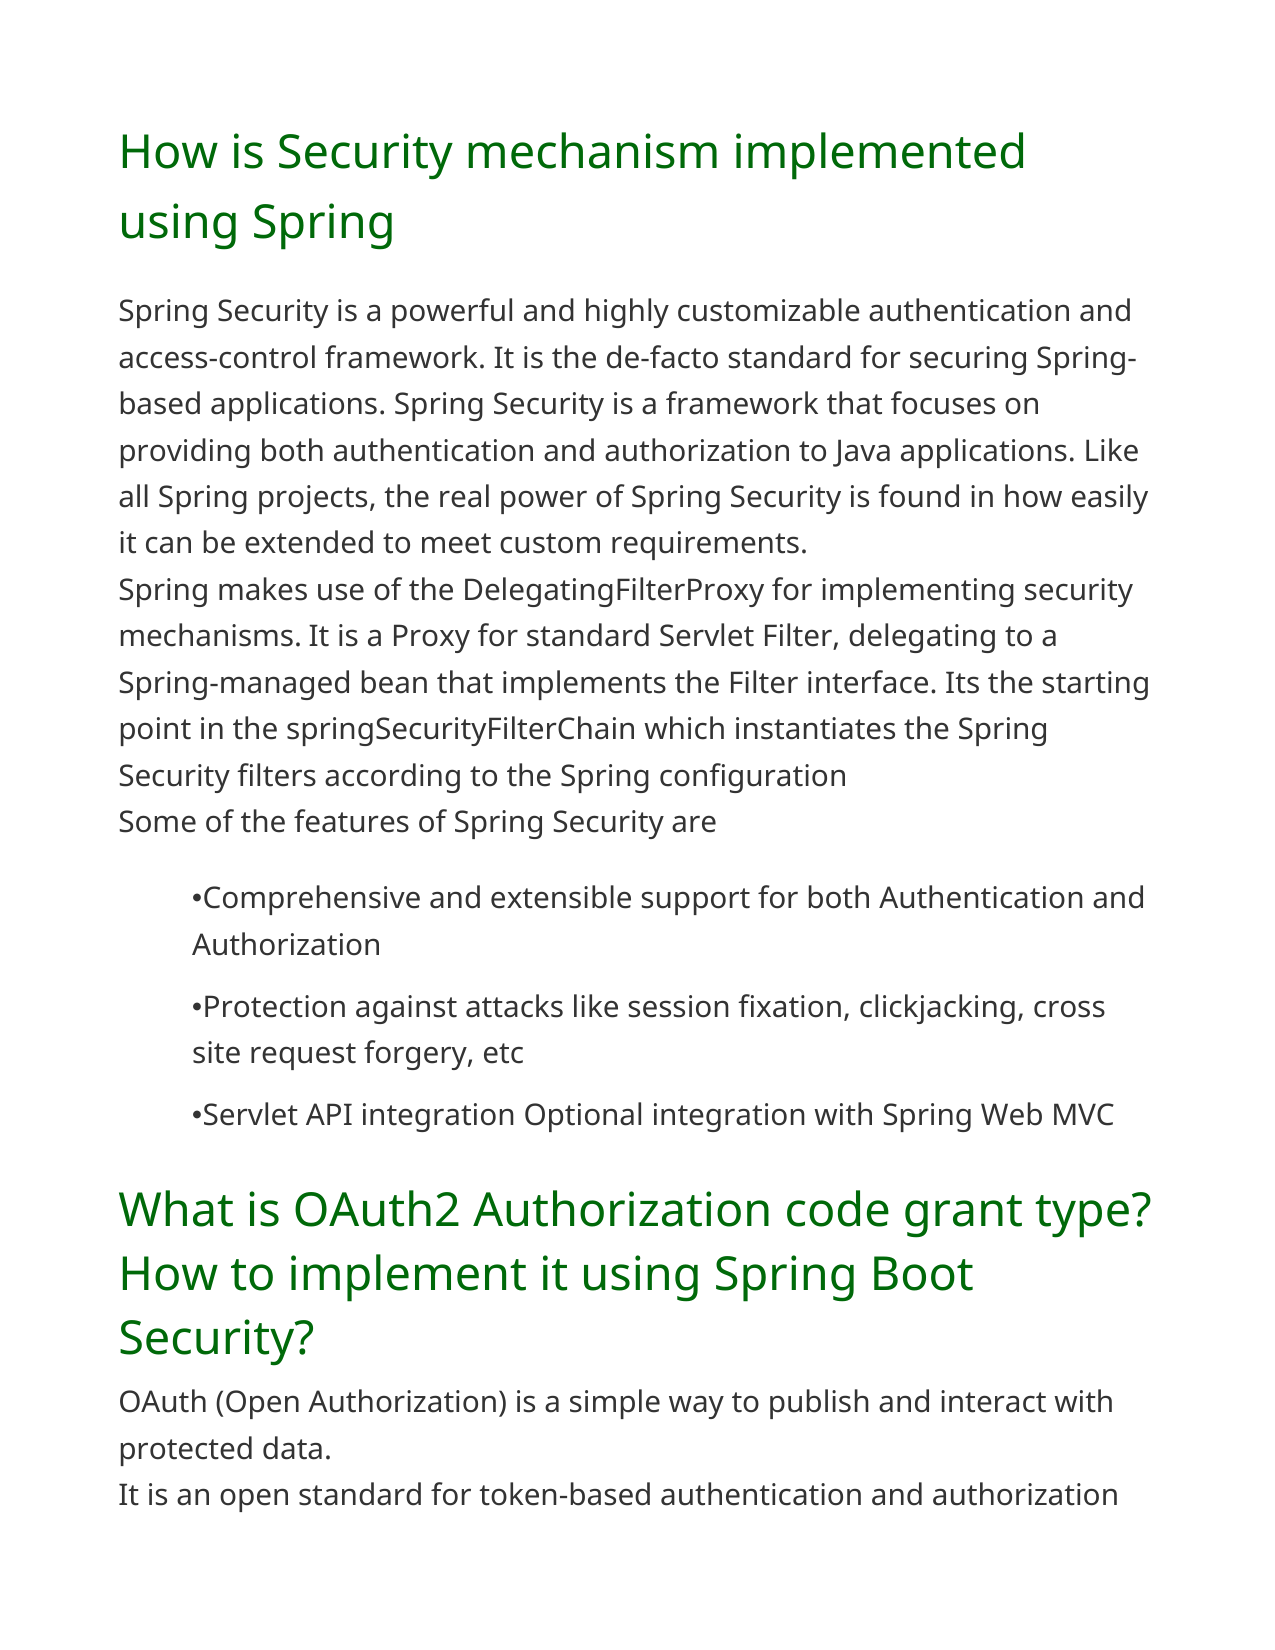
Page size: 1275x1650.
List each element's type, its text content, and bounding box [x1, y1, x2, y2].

subtitle What is OAuth2 Authorization code grant type? How to implement it using Spring Boot Security? [118, 1177, 1157, 1368]
subtitle How is Security mechanism implemented using Spring [118, 118, 1157, 252]
list Protection against attacks like session fixation, clickjacking, cross site request forgery, etc [118, 985, 1157, 1072]
text Spring Security is a powerful and highly customizable authentication and access-control framework. It is the de-facto standard for securing Spring-based applications. Spring Security is a framework that focuses on providing both authentication and authorization to Java applications. Like all Spring projects, the real power of Spring Security is found in how easily it can be extended to meet custom requirements. Spring makes use of the DelegatingFilterProxy for implementing security mechanisms. It is a Proxy for standard Servlet Filter, delegating to a Spring-managed bean that implements the Filter interface. Its the starting point in the springSecurityFilterChain which instantiates the Spring Security filters according to the Spring configuration Some of the features of Spring Security are [118, 290, 1157, 841]
text OAuth (Open Authorization) is a simple way to publish and interact with protected data. It is an open standard for token-based authentication and authorization [118, 1381, 1157, 1514]
list Servlet API integration Optional integration with Spring Web MVC [118, 1094, 1157, 1134]
list Comprehensive and extensible support for both Authentication and Authorization [118, 877, 1157, 964]
